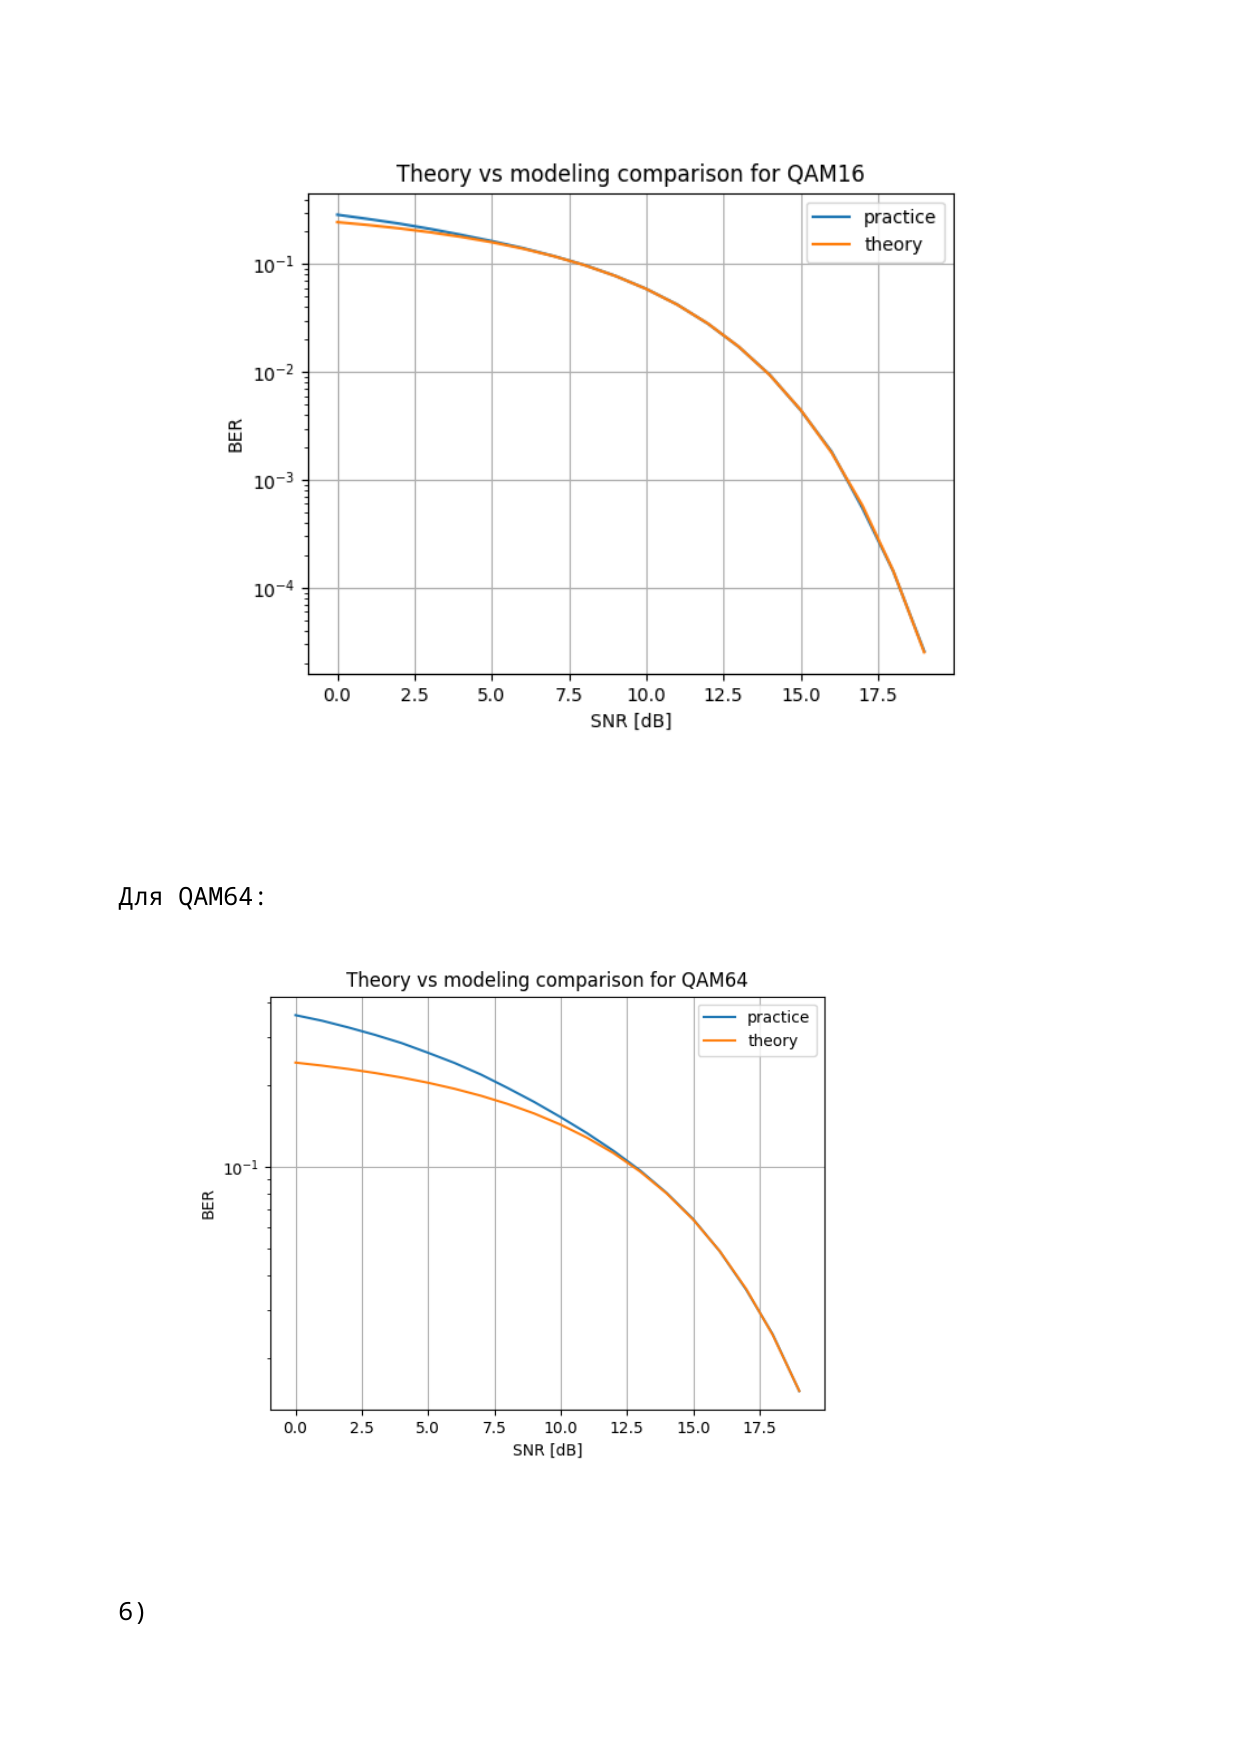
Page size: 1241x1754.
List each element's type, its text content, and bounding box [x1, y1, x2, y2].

text Для QAM64: [118, 878, 1122, 913]
text 6) [118, 1594, 1122, 1628]
picture [181, 932, 896, 1469]
picture [204, 118, 1037, 743]
